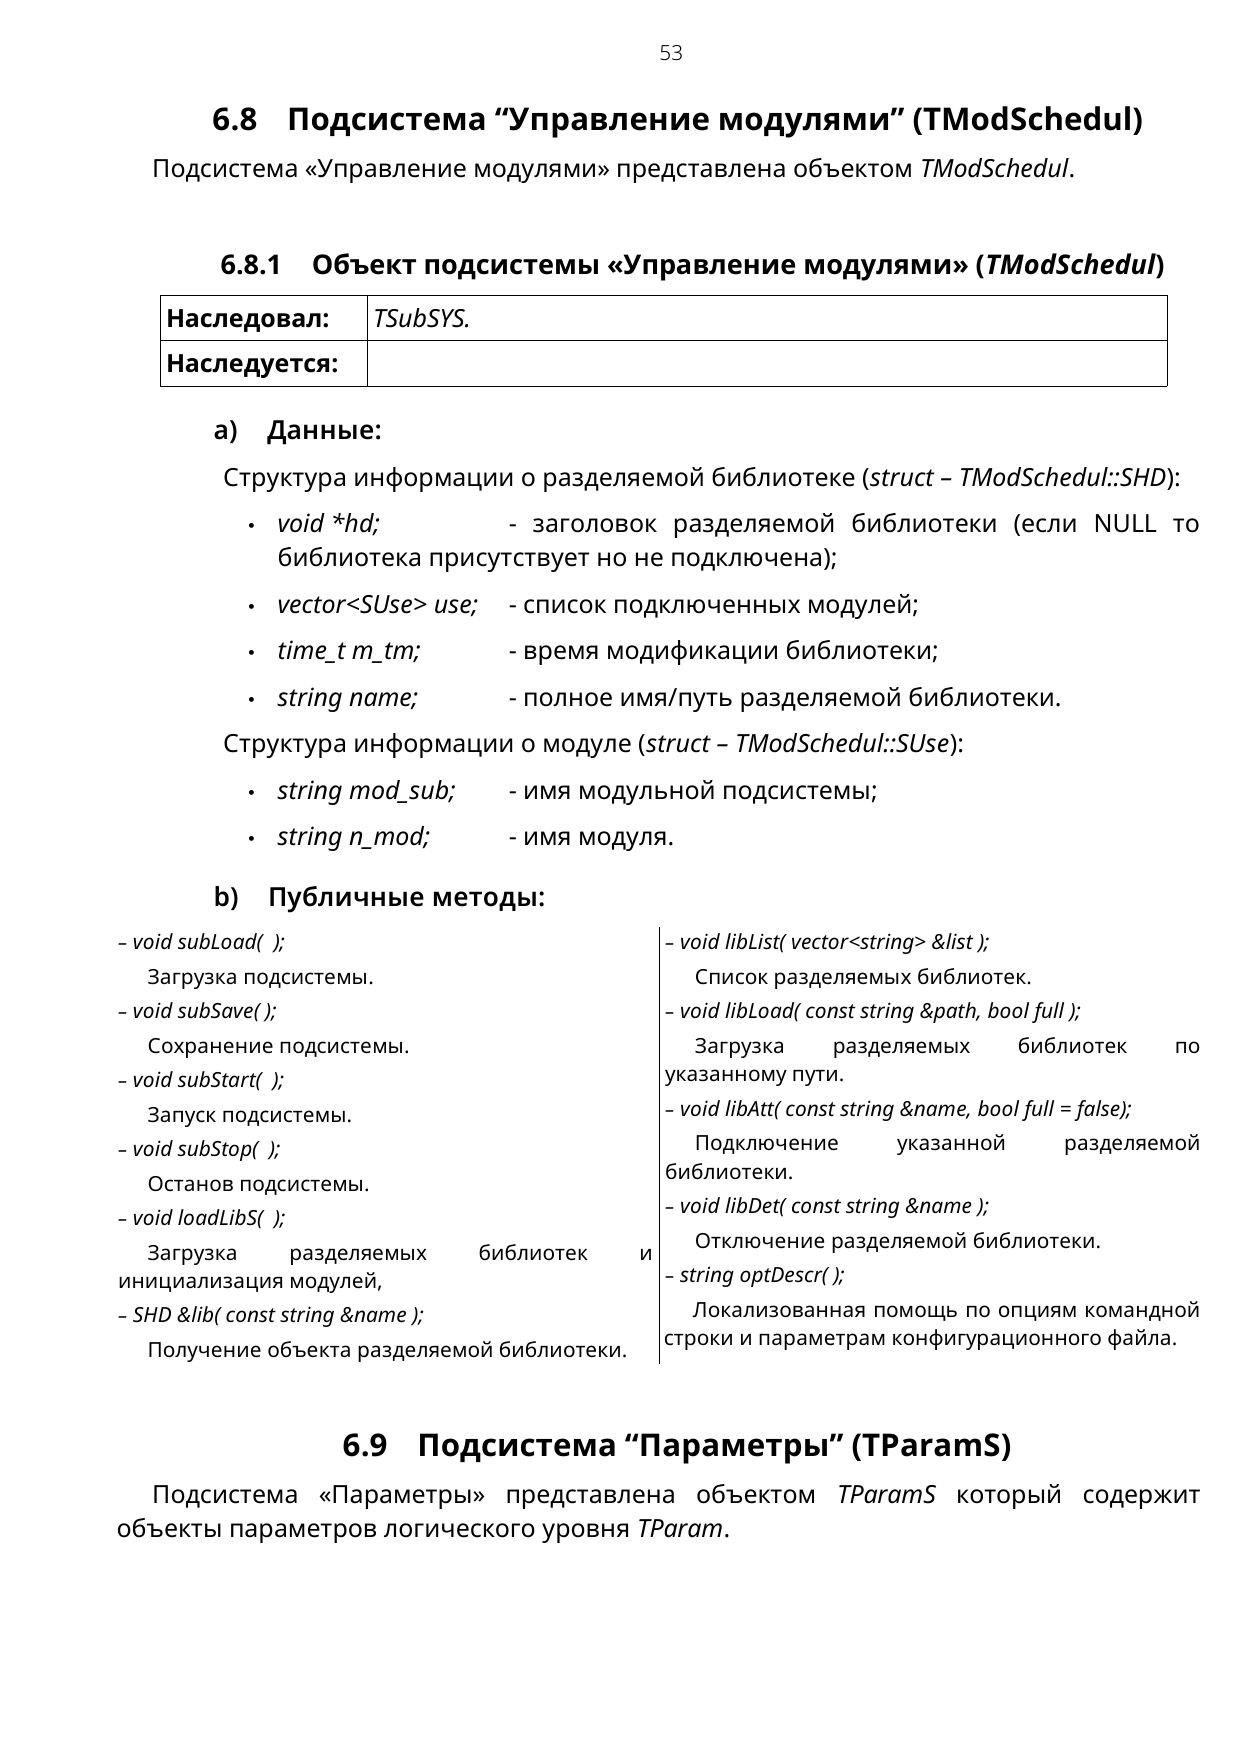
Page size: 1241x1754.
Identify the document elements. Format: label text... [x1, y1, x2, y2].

list string n_mod; - имя модуля. [248, 819, 1201, 853]
subtitle Подсистема “Управление модулями” (TModSchedul) [147, 96, 1201, 139]
text Загрузка подсистемы. [118, 962, 653, 990]
text Локализованная помощь по опциям командной строки и параметрам конфигурационного файла. [664, 1294, 1201, 1352]
list void libDet( const string &name ); [665, 1191, 1201, 1219]
list void *hd; - заголовок разделяемой библиотеки (если NULL то библиотека присутствует но не подключена); [248, 506, 1201, 574]
list void subStart( ); [118, 1065, 653, 1093]
table_cell [368, 341, 1167, 386]
text Сохранение подсистемы. [118, 1031, 653, 1059]
list void loadLibS( ); [118, 1203, 653, 1231]
text Загрузка разделяемых библиотек по указанному пути. [665, 1031, 1201, 1088]
subtitle Подсистема “Параметры” (TParamS) [146, 1422, 1201, 1465]
list string mod_sub; - имя модульной подсистемы; [248, 773, 1201, 807]
text Подключение указанной разделяемой библиотеки. [665, 1128, 1201, 1185]
list void libList( vector<string> &list ); [665, 927, 1201, 956]
list void subSave( ); [118, 996, 653, 1024]
text Список разделяемых библиотек. [665, 962, 1201, 990]
list void subLoad( ); [118, 927, 653, 956]
list void libLoad( const string &path, bool full ); [665, 996, 1201, 1024]
list SHD &lib( const string &name ); [118, 1300, 653, 1329]
text Останов подсистемы. [118, 1168, 653, 1197]
text Отключение разделяемой библиотеки. [665, 1226, 1201, 1254]
text Подсистема «Управление модулями» представлена объектом TModSchedul. [116, 151, 1201, 185]
list vector<SUse> use; - список подключенных модулей; [248, 587, 1201, 621]
list string optDescr( ); [665, 1260, 1201, 1288]
text Структура информации о разделяемой библиотеке (struct – TModSchedul::SHD): [187, 460, 1201, 494]
text Подсистема «Параметры» представлена объектом TParamS который содержит объекты параметров логического уровня TParam. [116, 1477, 1201, 1545]
list string name; - полное имя/путь разделяемой библиотеки. [248, 680, 1201, 714]
subtitle Объект подсистемы «Управление модулями» (TModSchedul) [177, 246, 1201, 282]
text Загрузка разделяемых библиотек и инициализация модулей, [118, 1237, 653, 1294]
list void libAtt( const string &name, bool full = false); [665, 1093, 1201, 1122]
table_header TSubSYS. [368, 296, 1167, 340]
table_header Наследовал: [161, 296, 367, 340]
table_cell Наследуется: [161, 341, 367, 386]
text Получение объекта разделяемой библиотеки. [118, 1335, 653, 1363]
subtitle Публичные методы: [206, 878, 1201, 914]
list time_t m_tm; - время модификации библиотеки; [248, 633, 1201, 667]
text Запуск подсистемы. [118, 1099, 653, 1128]
subtitle Данные: [206, 411, 1201, 447]
list void subStop( ); [118, 1134, 653, 1162]
text Структура информации о модуле (struct – TModSchedul::SUse): [187, 726, 1201, 760]
